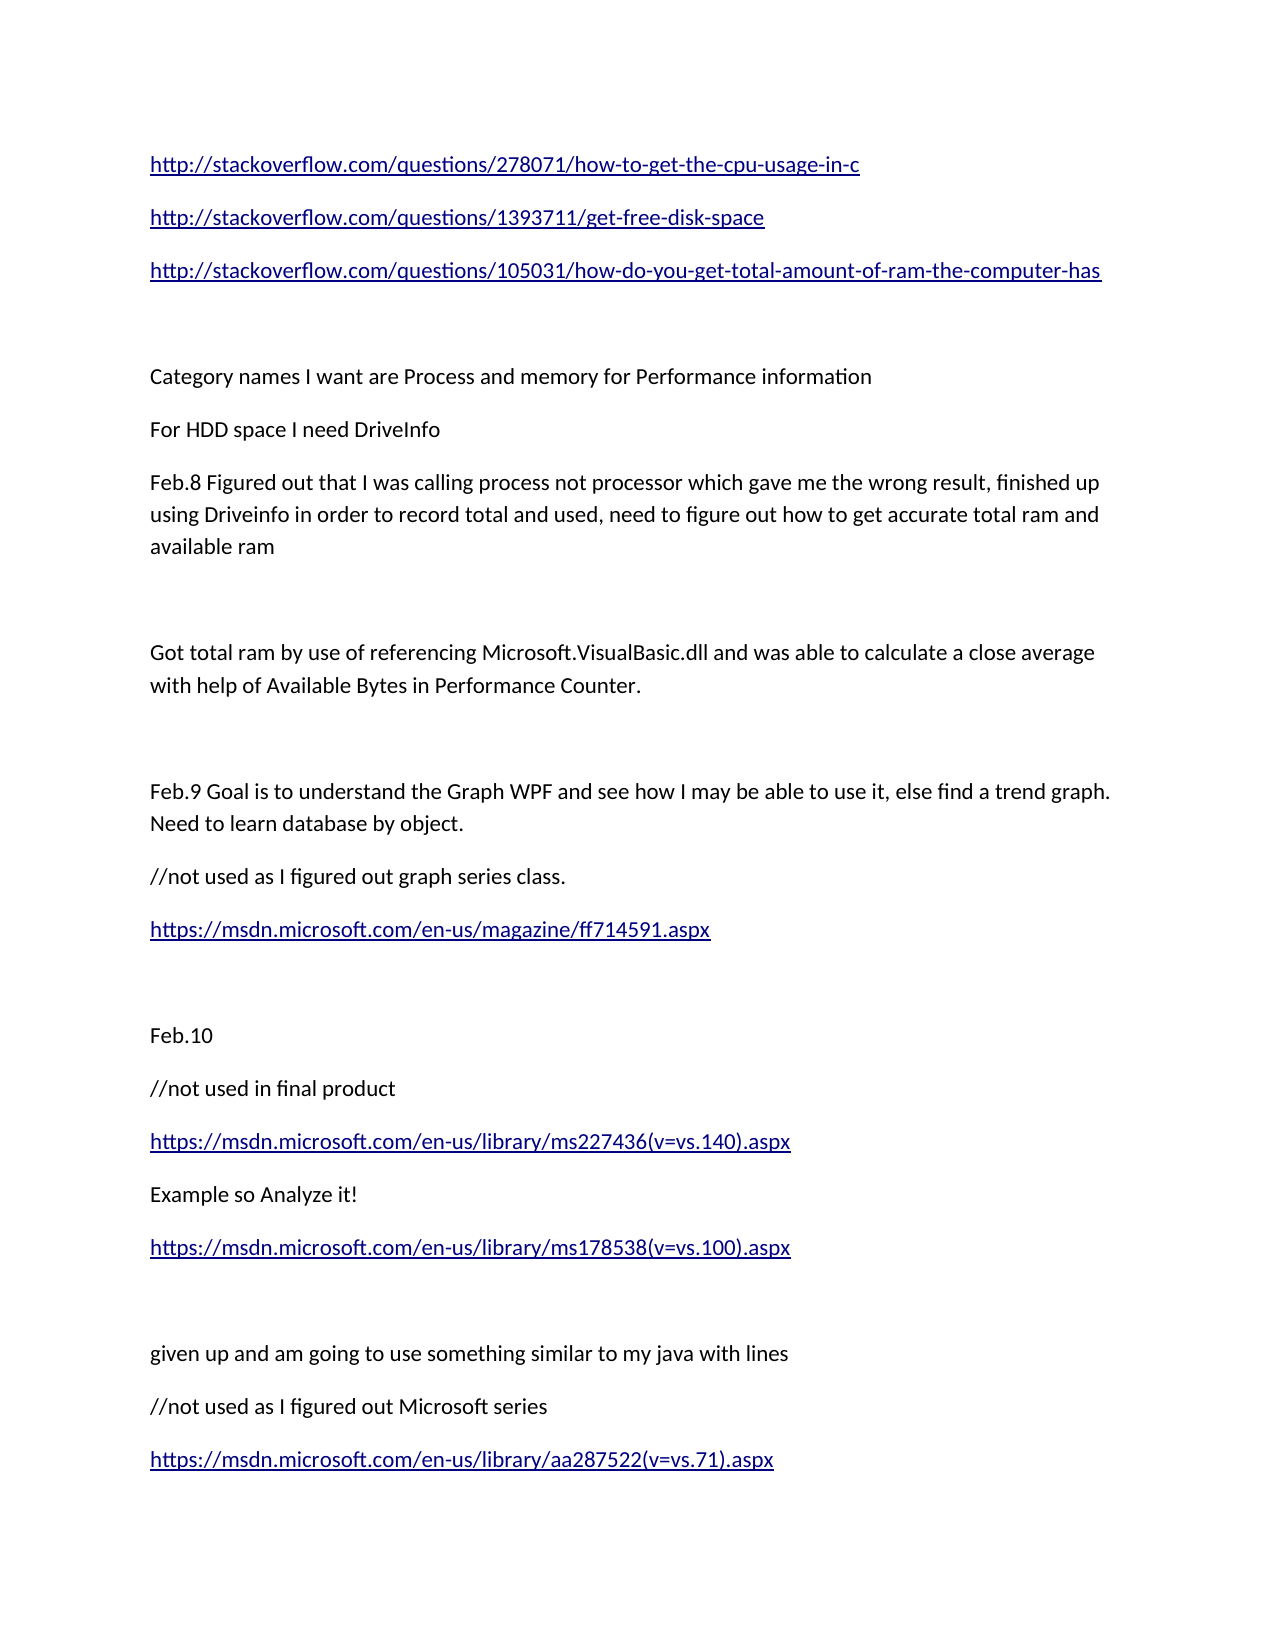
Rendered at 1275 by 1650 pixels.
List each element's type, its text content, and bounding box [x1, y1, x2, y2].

text //not used in final product [150, 1074, 1125, 1102]
text Got total ram by use of referencing Microsoft.VisualBasic.dll and was able to calculate a close average with help of Available Bytes in Performance Counter. [150, 638, 1125, 699]
text For HDD space I need DriveInfo [150, 415, 1125, 443]
text given up and am going to use something similar to my java with lines [150, 1339, 1125, 1367]
text https://msdn.microsoft.com/en-us/magazine/ff714591.aspx [150, 915, 1125, 943]
text //not used as I figured out graph series class. [150, 862, 1125, 890]
text Category names I want are Process and memory for Performance information [150, 362, 1125, 390]
text https://msdn.microsoft.com/en-us/library/ms227436(v=vs.140).aspx [150, 1127, 1125, 1155]
text http://stackoverflow.com/questions/105031/how-do-you-get-total-amount-of-ram-the-computer-has [150, 256, 1125, 284]
text http://stackoverflow.com/questions/1393711/get-free-disk-space [150, 203, 1125, 231]
text Feb.9 Goal is to understand the Graph WPF and see how I may be able to use it, else find a trend graph. Need to learn database by object. [150, 777, 1125, 837]
text Example so Analyze it! [150, 1180, 1125, 1208]
text //not used as I figured out Microsoft series [150, 1392, 1125, 1420]
text Feb.8 Figured out that I was calling process not processor which gave me the wrong result, finished up using Driveinfo in order to record total and used, need to figure out how to get accurate total ram and available ram [150, 468, 1125, 561]
text Feb.10 [150, 1021, 1125, 1049]
text http://stackoverflow.com/questions/278071/how-to-get-the-cpu-usage-in-c [150, 150, 1125, 178]
text https://msdn.microsoft.com/en-us/library/aa287522(v=vs.71).aspx [150, 1445, 1125, 1473]
text https://msdn.microsoft.com/en-us/library/ms178538(v=vs.100).aspx [150, 1233, 1125, 1261]
